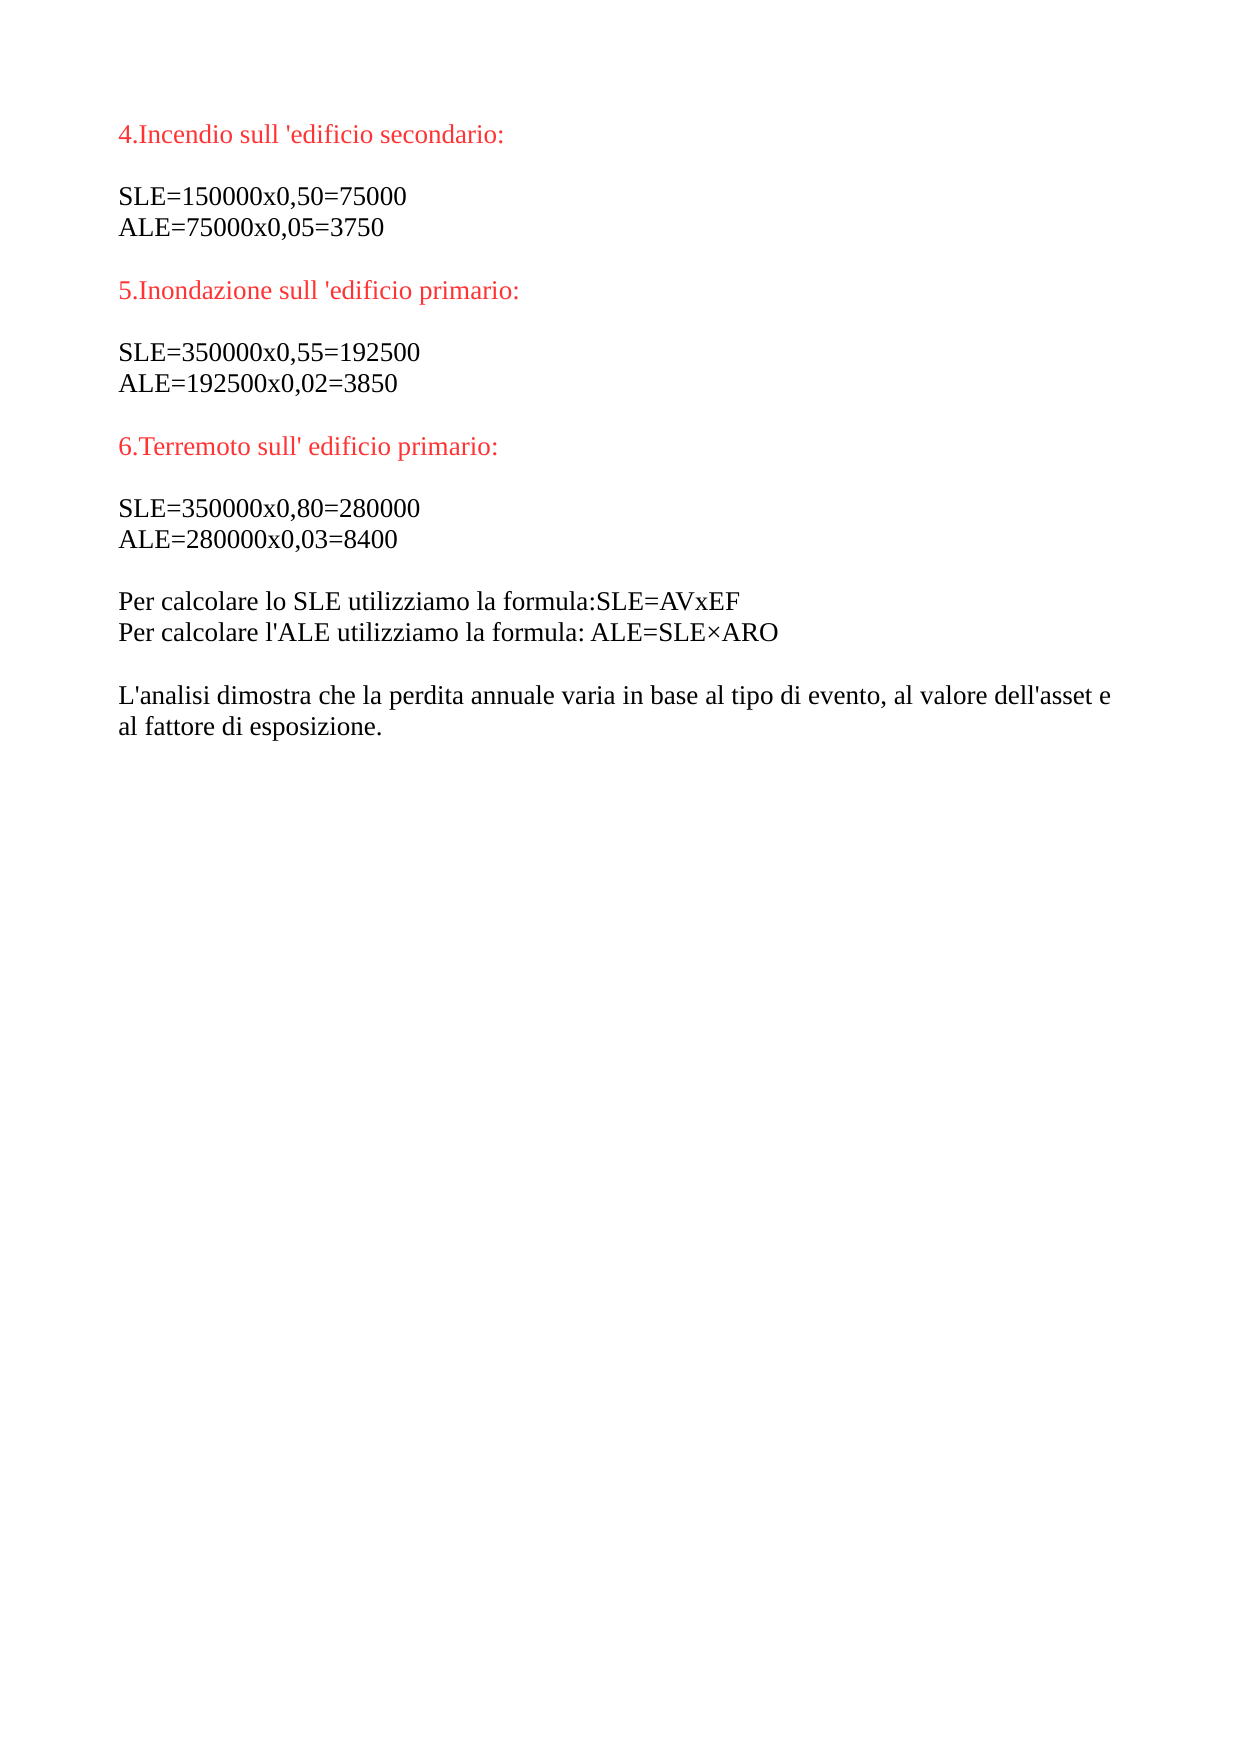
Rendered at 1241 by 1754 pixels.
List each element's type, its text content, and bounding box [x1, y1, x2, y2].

text SLE=350000x0,55=192500 [118, 336, 1122, 367]
text 6.Terremoto sull' edificio primario: [118, 429, 1122, 461]
text ALE=280000x0,03=8400 [118, 523, 1122, 554]
text Per calcolare lo SLE utilizziamo la formula:SLE=AVxEF [118, 585, 1122, 616]
text Per calcolare l'ALE utilizziamo la formula: ALE=SLE×ARO [118, 616, 1122, 648]
text SLE=350000x0,80=280000 [118, 492, 1122, 523]
text 4.Incendio sull 'edificio secondario: [118, 118, 1122, 149]
text L'analisi dimostra che la perdita annuale varia in base al tipo di evento, al valore dell'asset e al fattore di esposizione. [118, 679, 1122, 741]
text ALE=192500x0,02=3850 [118, 367, 1122, 398]
text SLE=150000x0,50=75000 [118, 180, 1122, 212]
text ALE=75000x0,05=3750 [118, 212, 1122, 243]
text 5.Inondazione sull 'edificio primario: [118, 274, 1122, 305]
